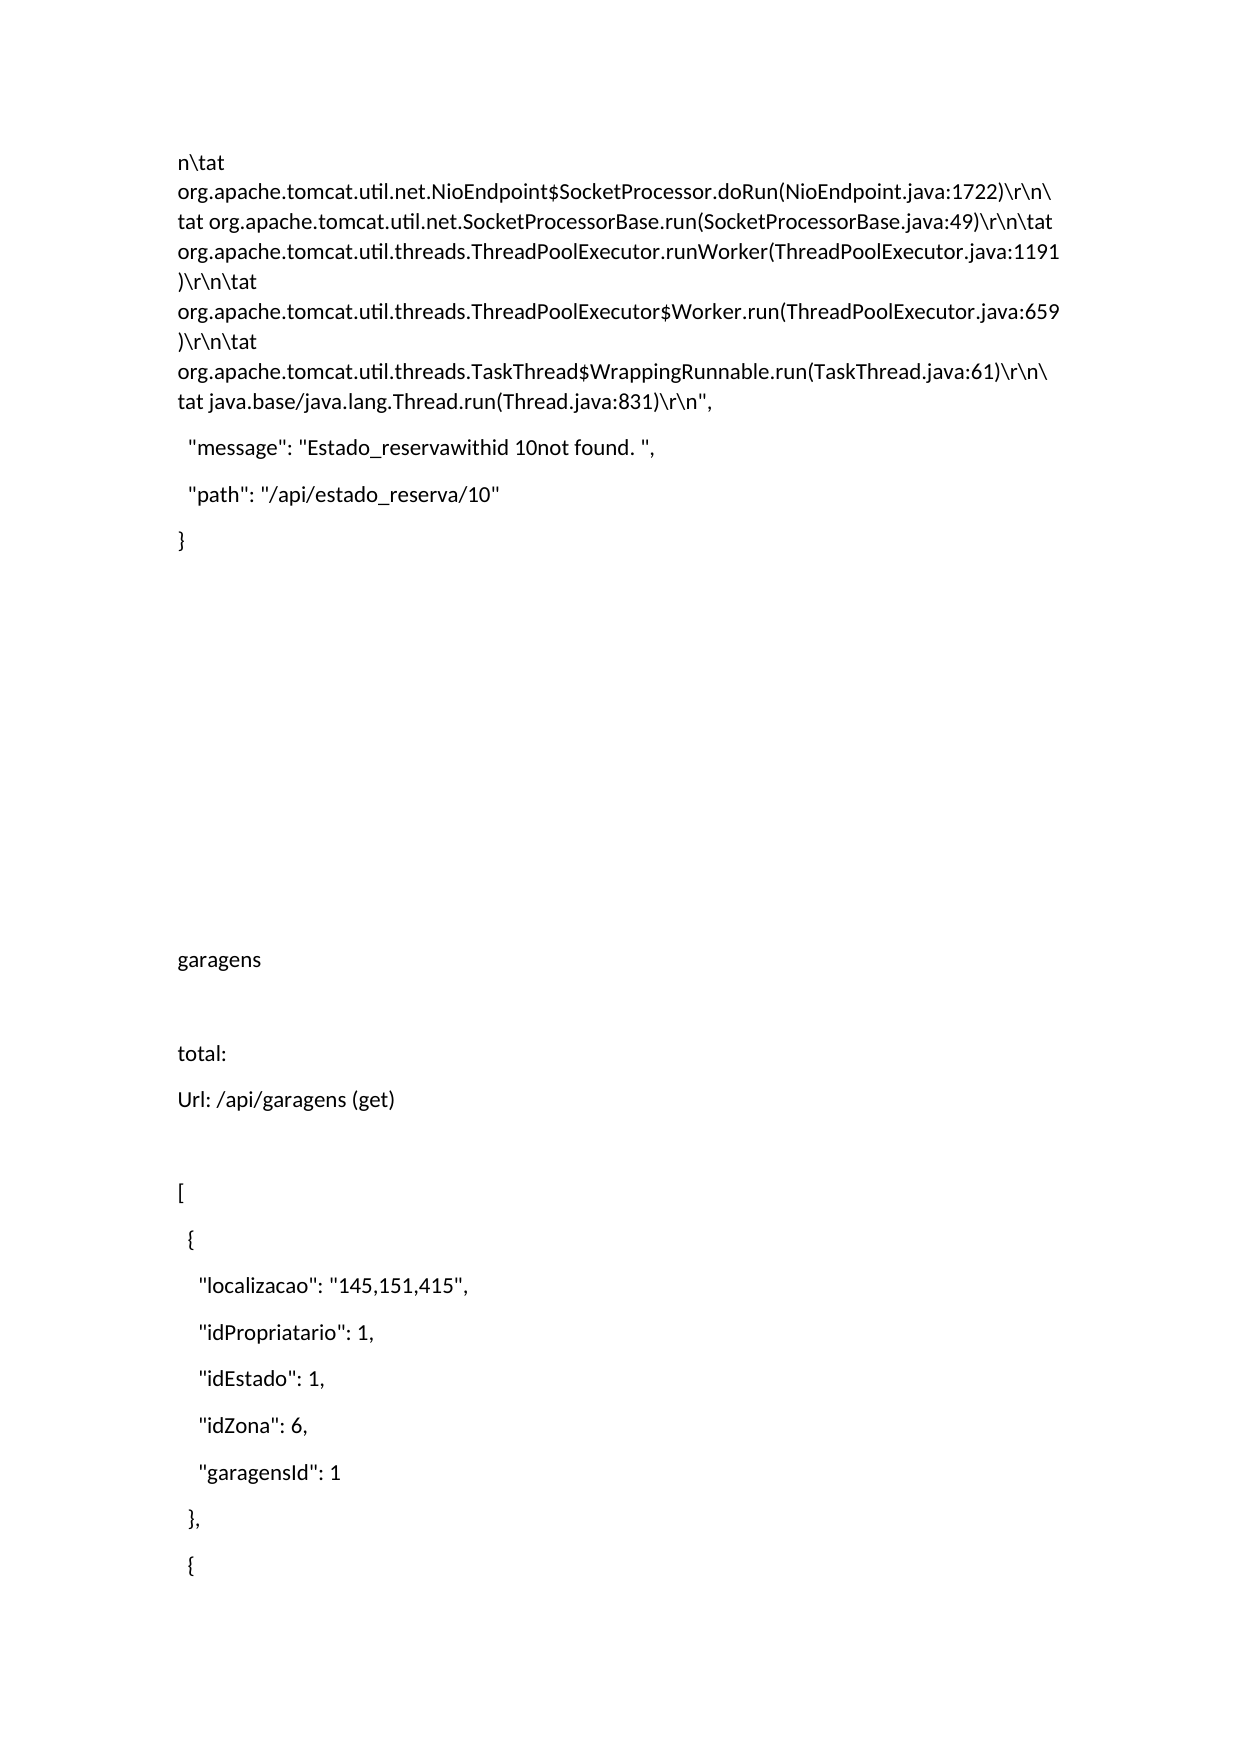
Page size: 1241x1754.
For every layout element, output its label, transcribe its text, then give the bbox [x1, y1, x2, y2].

text "localizacao": "145,151,415", [177, 1271, 1063, 1299]
text Url: /api/garagens (get) [177, 1085, 1063, 1113]
text "idPropriatario": 1, [177, 1318, 1063, 1346]
text "message": "Estado_reservawithid 10not found. ", [177, 433, 1063, 461]
text [ [177, 1178, 1063, 1206]
text "garagensId": 1 [177, 1458, 1063, 1486]
text total: [177, 1039, 1063, 1067]
text } [177, 526, 1063, 554]
text "path": "/api/estado_reserva/10" [177, 480, 1063, 508]
text { [177, 1551, 1063, 1579]
text garagens [177, 946, 1063, 973]
text { [177, 1225, 1063, 1253]
text "idEstado": 1, [177, 1364, 1063, 1393]
text }, [177, 1504, 1063, 1532]
text "idZona": 6, [177, 1411, 1063, 1439]
text n\tat org.apache.tomcat.util.net.NioEndpoint$SocketProcessor.doRun(NioEndpoint.java:1722)\r\n\tat org.apache.tomcat.util.net.SocketProcessorBase.run(SocketProcessorBase.java:49)\r\n\tat org.apache.tomcat.util.threads.ThreadPoolExecutor.runWorker(ThreadPoolExecutor.java:1191)\r\n\tat org.apache.tomcat.util.threads.ThreadPoolExecutor$Worker.run(ThreadPoolExecutor.java:659)\r\n\tat org.apache.tomcat.util.threads.TaskThread$WrappingRunnable.run(TaskThread.java:61)\r\n\tat java.base/java.lang.Thread.run(Thread.java:831)\r\n", [177, 148, 1063, 415]
